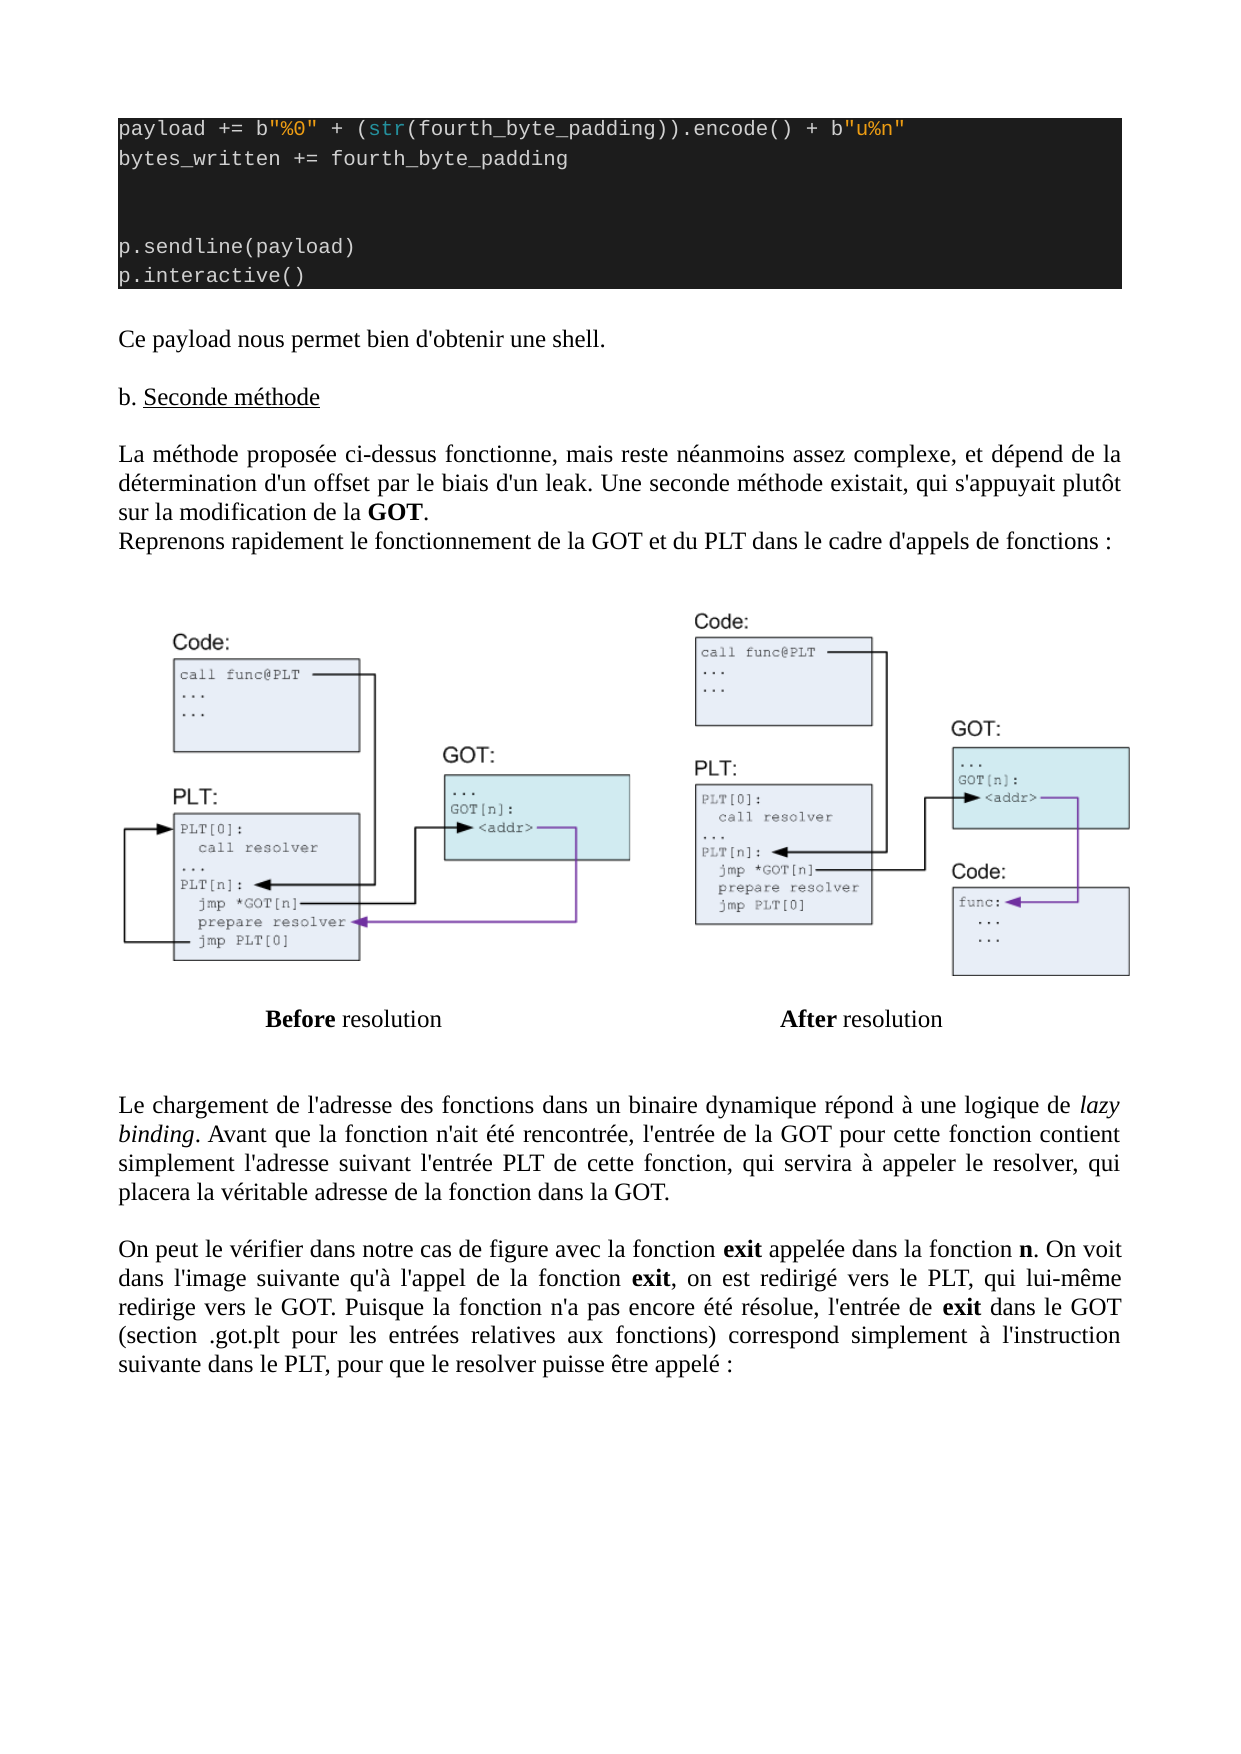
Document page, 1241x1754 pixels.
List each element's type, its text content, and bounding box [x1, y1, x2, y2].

text Before resolution After resolution [118, 1004, 1122, 1033]
text b. Seconde méthode [118, 382, 1122, 411]
text payload += b"%0" + (str(fourth_byte_padding)).encode() + b"u%n" [118, 118, 1122, 142]
text p.sendline(payload) [118, 236, 1122, 260]
text Reprenons rapidement le fonctionnement de la GOT et du PLT dans le cadre d'appels de fonctions : [118, 526, 1122, 554]
picture [694, 607, 1130, 976]
text La méthode proposée ci-dessus fonctionne, mais reste néanmoins assez complexe, et dépend de la détermination d'un offset par le biais d'un leak. Une seconde méthode existait, qui s'appuyait plutôt sur la modification de la GOT. [118, 439, 1122, 526]
picture [123, 627, 630, 961]
text On peut le vérifier dans notre cas de figure avec la fonction exit appelée dans la fonction n. On voit dans l'image suivante qu'à l'appel de la fonction exit, on est redirigé vers le PLT, qui lui-même redirige vers le GOT. Puisque la fonction n'a pas encore été résolue, l'entrée de exit dans le GOT (section .got.plt pour les entrées relatives aux fonctions) correspond simplement à l'instruction suivante dans le PLT, pour que le resolver puisse être appelé : [118, 1234, 1122, 1378]
text bytes_written += fourth_byte_padding [118, 148, 1122, 171]
text Ce payload nous permet bien d'obtenir une shell. [118, 324, 1122, 353]
text p.interactive() [118, 266, 1122, 289]
text Le chargement de l'adresse des fonctions dans un binaire dynamique répond à une logique de lazy binding. Avant que la fonction n'ait été rencontrée, l'entrée de la GOT pour cette fonction contient simplement l'adresse suivant l'entrée PLT de cette fonction, qui servira à appeler le resolver, qui placera la véritable adresse de la fonction dans la GOT. [118, 1090, 1122, 1205]
